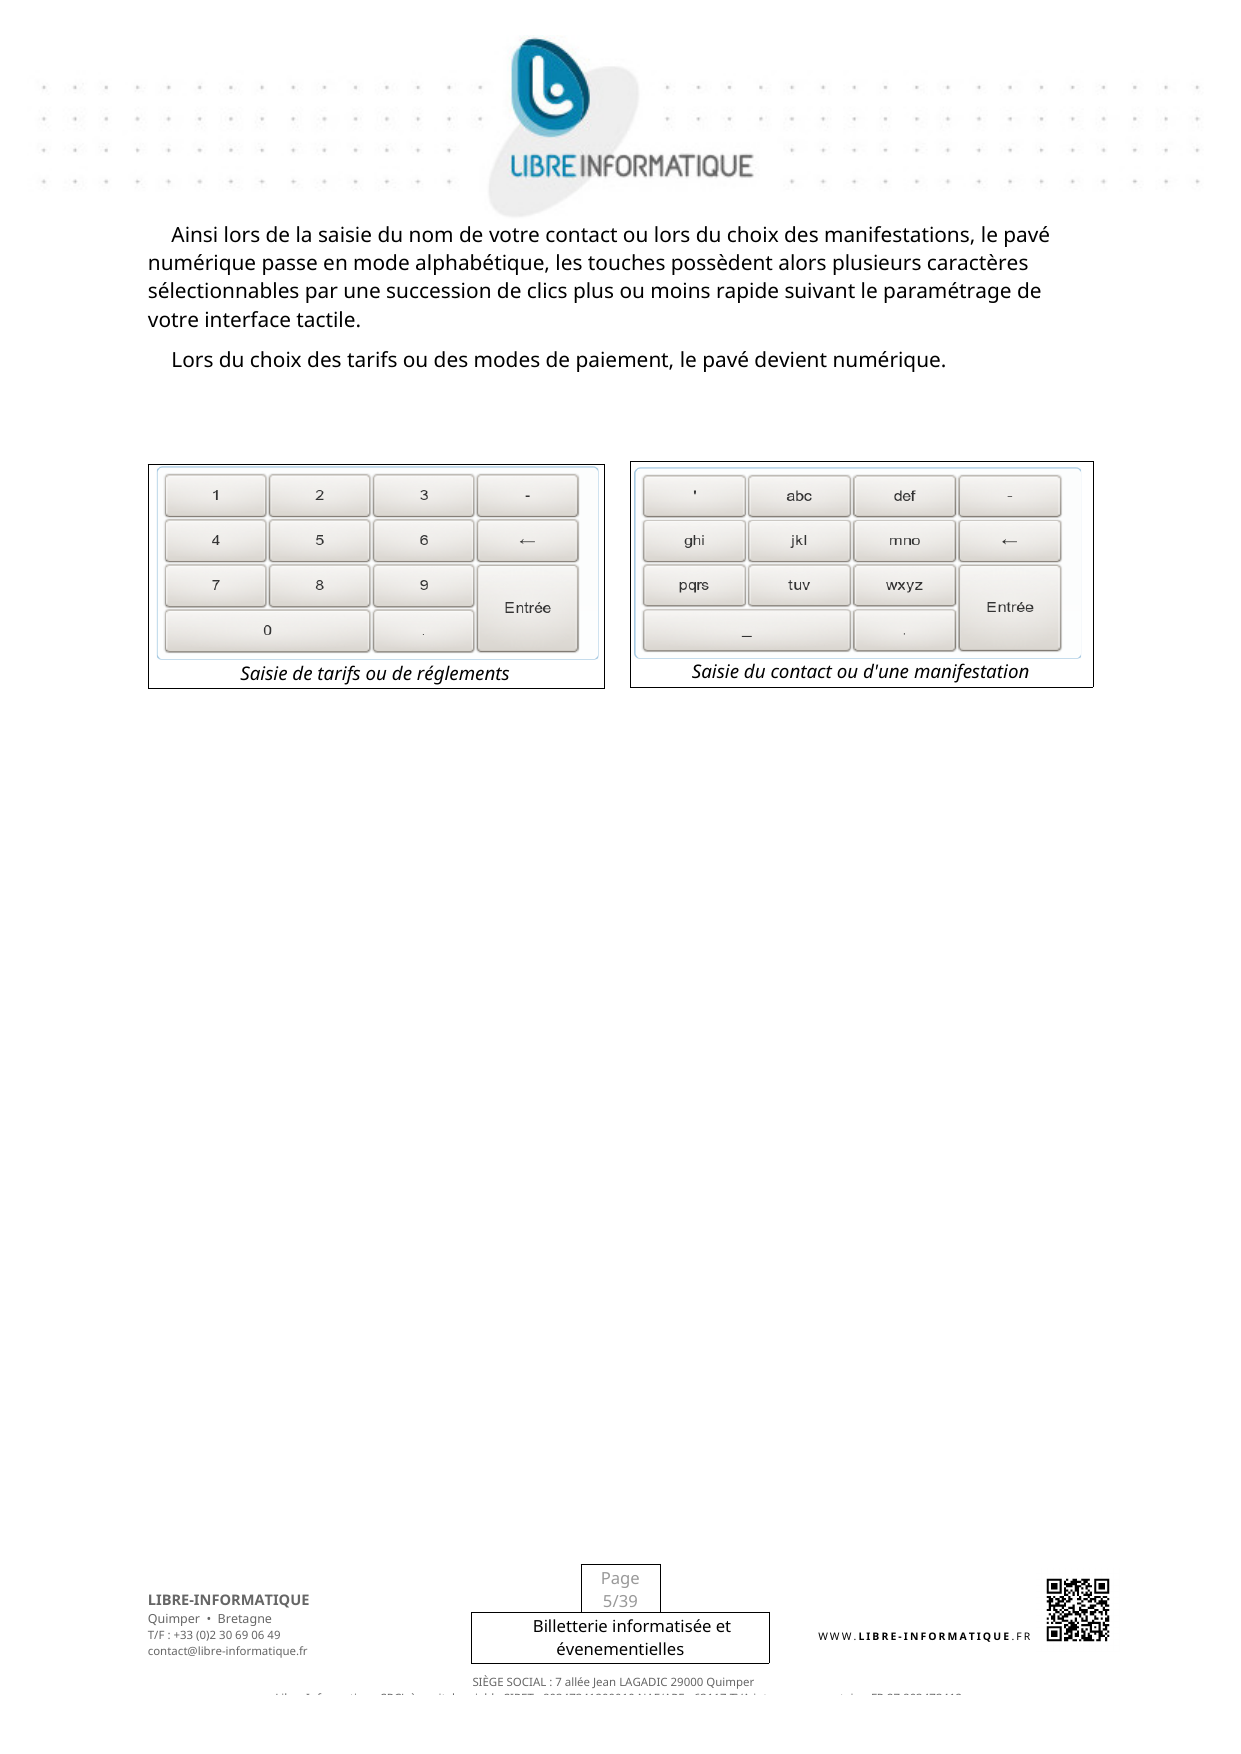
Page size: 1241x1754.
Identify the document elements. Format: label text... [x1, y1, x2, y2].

picture [1036, 1568, 1120, 1652]
text Lors du choix des tarifs ou des modes de paiement, le pavé devient numérique. [148, 345, 1093, 374]
picture [634, 467, 1082, 659]
text Saisie du contact ou d'une manifestation [633, 477, 1089, 684]
picture [156, 466, 599, 660]
text Ainsi lors de la saisie du nom de votre contact ou lors du choix des manifestations, le pavé numérique passe en mode alphabétique, les touches possèdent alors plusieurs caractères sélectionnables par une succession de clics plus ou moins rapide suivant le paramétrage de votre interface tactile. [148, 220, 1093, 333]
text Saisie de tarifs ou de réglements [151, 479, 601, 686]
picture [27, 35, 1213, 220]
